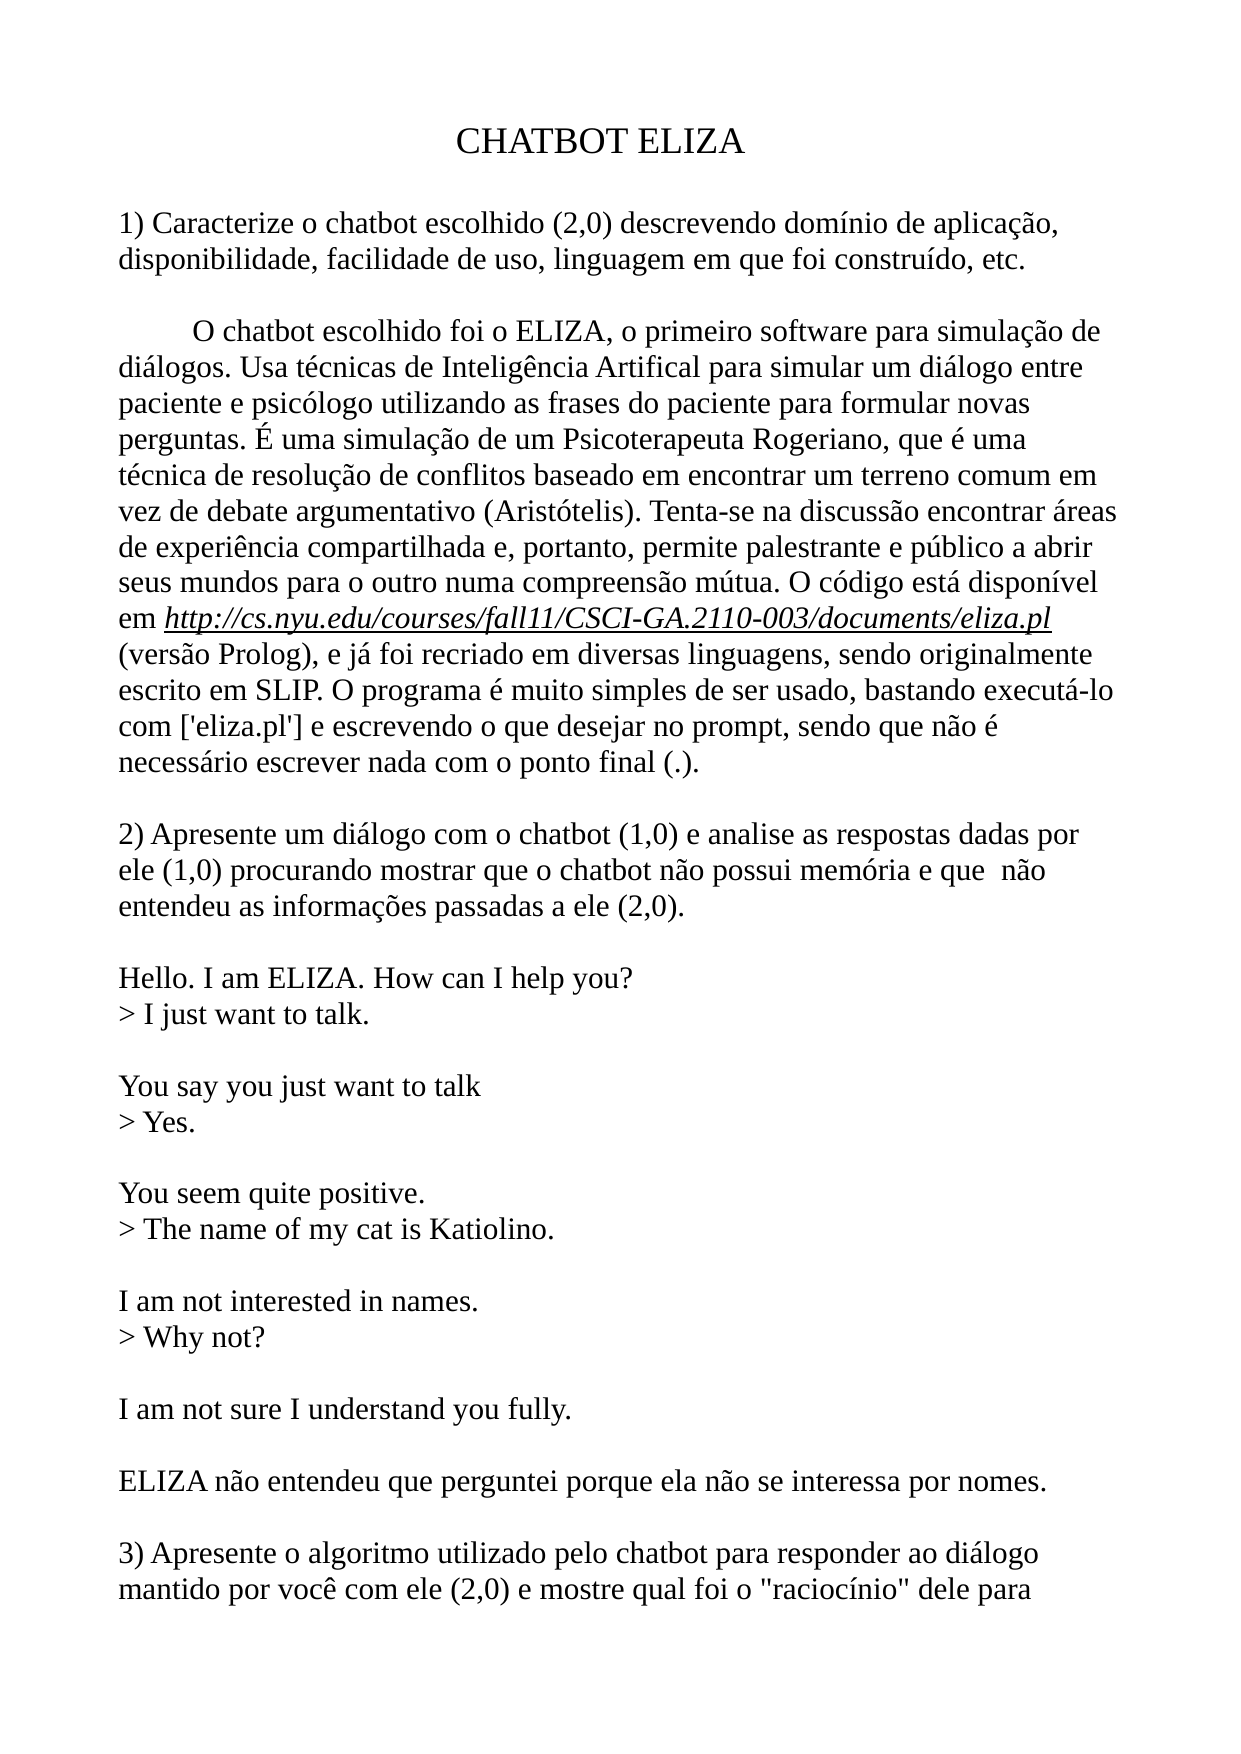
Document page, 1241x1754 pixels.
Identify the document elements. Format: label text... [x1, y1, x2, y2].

text 1) Caracterize o chatbot escolhido (2,0) descrevendo domínio de aplicação, disponibilidade, facilidade de uso, linguagem em que foi construído, etc. [118, 204, 1122, 276]
text O chatbot escolhido foi o ELIZA, o primeiro software para simulação de diálogos. Usa técnicas de Inteligência Artifical para simular um diálogo entre paciente e psicólogo utilizando as frases do paciente para formular novas perguntas. É uma simulação de um Psicoterapeuta Rogeriano, que é uma técnica de resolução de conflitos baseado em encontrar um terreno comum em vez de debate argumentativo (Aristótelis). Tenta-se na discussão encontrar áreas de experiência compartilhada e, portanto, permite palestrante e público a abrir seus mundos para o outro numa compreensão mútua. O código está disponível em http://cs.nyu.edu/courses/fall11/CSCI-GA.2110-003/documents/eliza.pl (versão Prolog), e já foi recriado em diversas linguagens, sendo originalmente escrito em SLIP. O programa é muito simples de ser usado, bastando executá-lo com ['eliza.pl'] e escrevendo o que desejar no prompt, sendo que não é necessário escrever nada com o ponto final (.). [118, 312, 1122, 779]
text > I just want to talk. [118, 995, 1122, 1031]
text > The name of my cat is Katiolino. [118, 1211, 1122, 1247]
text 2) Apresente um diálogo com o chatbot (1,0) e analise as respostas dadas por ele (1,0) procurando mostrar que o chatbot não possui memória e que não entendeu as informações passadas a ele (2,0). [118, 815, 1122, 923]
text 3) Apresente o algoritmo utilizado pelo chatbot para responder ao diálogo mantido por você com ele (2,0) e mostre qual foi o "raciocínio" dele para [118, 1534, 1122, 1606]
text You seem quite positive. [118, 1175, 1122, 1211]
text ELIZA não entendeu que perguntei porque ela não se interessa por nomes. [118, 1462, 1122, 1498]
text > Yes. [118, 1103, 1122, 1139]
text I am not interested in names. [118, 1282, 1122, 1318]
text I am not sure I understand you fully. [118, 1390, 1122, 1426]
text You say you just want to talk [118, 1067, 1122, 1103]
text > Why not? [118, 1318, 1122, 1354]
text Hello. I am ELIZA. How can I help you? [118, 959, 1122, 995]
text CHATBOT ELIZA [118, 118, 1122, 161]
